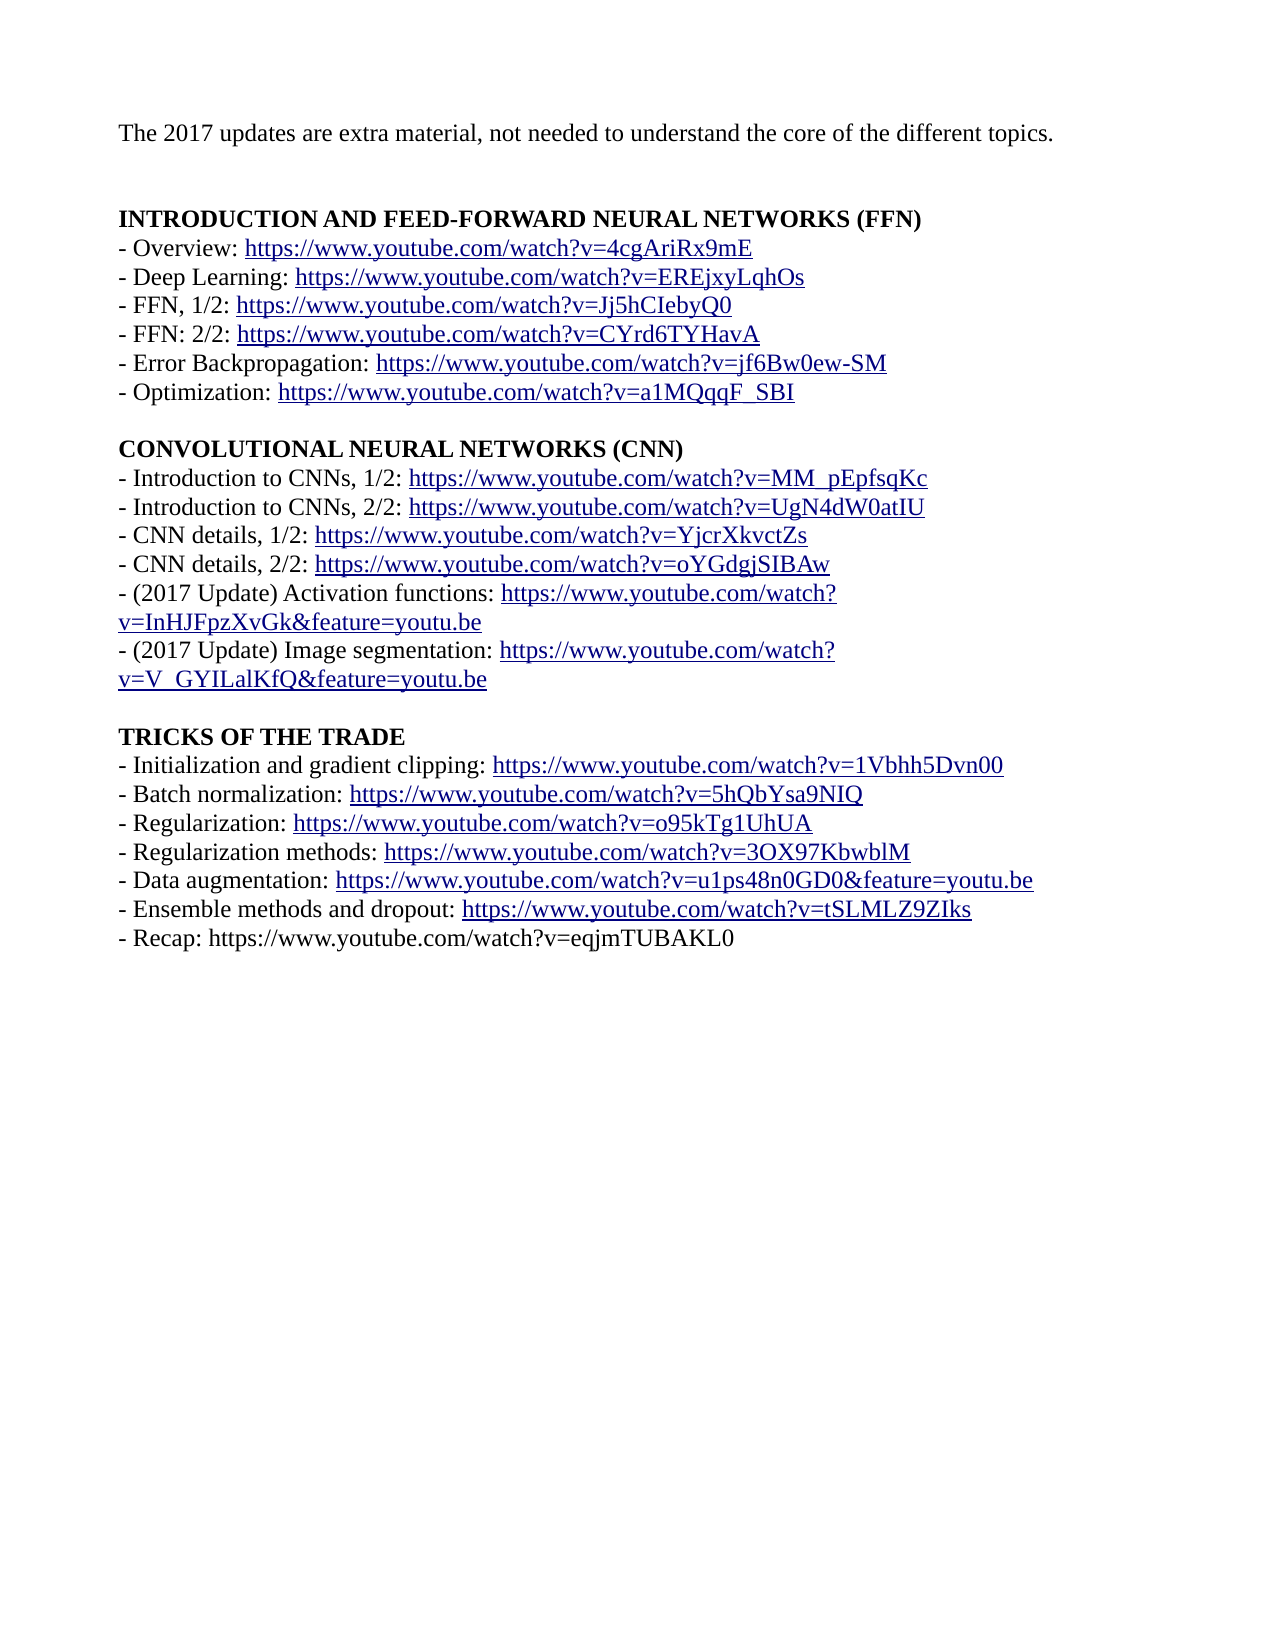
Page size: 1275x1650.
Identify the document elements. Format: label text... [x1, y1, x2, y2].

text - Error Backpropagation: https://www.youtube.com/watch?v=jf6Bw0ew-SM [118, 348, 1157, 377]
text - Initialization and gradient clipping: https://www.youtube.com/watch?v=1Vbhh5Dvn00 [118, 751, 1157, 779]
text - Ensemble methods and dropout: https://www.youtube.com/watch?v=tSLMLZ9ZIks [118, 894, 1157, 923]
text - Regularization: https://www.youtube.com/watch?v=o95kTg1UhUA [118, 808, 1157, 837]
text - CNN details, 1/2: https://www.youtube.com/watch?v=YjcrXkvctZs [118, 521, 1157, 549]
text TRICKS OF THE TRADE [118, 722, 1157, 751]
text - Recap: https://www.youtube.com/watch?v=eqjmTUBAKL0 [118, 923, 1157, 952]
text The 2017 updates are extra material, not needed to understand the core of the different topics. [118, 118, 1157, 147]
text CONVOLUTIONAL NEURAL NETWORKS (CNN) [118, 434, 1157, 463]
text INTRODUCTION AND FEED-FORWARD NEURAL NETWORKS (FFN) [118, 204, 1157, 233]
text - Overview: https://www.youtube.com/watch?v=4cgAriRx9mE [118, 233, 1157, 262]
text - Introduction to CNNs, 2/2: https://www.youtube.com/watch?v=UgN4dW0atIU [118, 492, 1157, 521]
text - Regularization methods: https://www.youtube.com/watch?v=3OX97KbwblM [118, 837, 1157, 866]
text - Deep Learning: https://www.youtube.com/watch?v=EREjxyLqhOs [118, 262, 1157, 291]
text - Data augmentation: https://www.youtube.com/watch?v=u1ps48n0GD0&feature=youtu.be [118, 866, 1157, 894]
text - Batch normalization: https://www.youtube.com/watch?v=5hQbYsa9NIQ [118, 779, 1157, 808]
text - CNN details, 2/2: https://www.youtube.com/watch?v=oYGdgjSIBAw [118, 549, 1157, 578]
text - (2017 Update) Activation functions: https://www.youtube.com/watch?v=InHJFpzXvGk&feature=youtu.be [118, 578, 1157, 636]
text - Optimization: https://www.youtube.com/watch?v=a1MQqqF_SBI [118, 377, 1157, 406]
text - (2017 Update) Image segmentation: https://www.youtube.com/watch?v=V_GYILalKfQ&feature=youtu.be [118, 636, 1157, 693]
text - FFN, 1/2: https://www.youtube.com/watch?v=Jj5hCIebyQ0 [118, 291, 1157, 319]
text - Introduction to CNNs, 1/2: https://www.youtube.com/watch?v=MM_pEpfsqKc [118, 463, 1157, 492]
text - FFN: 2/2: https://www.youtube.com/watch?v=CYrd6TYHavA [118, 319, 1157, 348]
